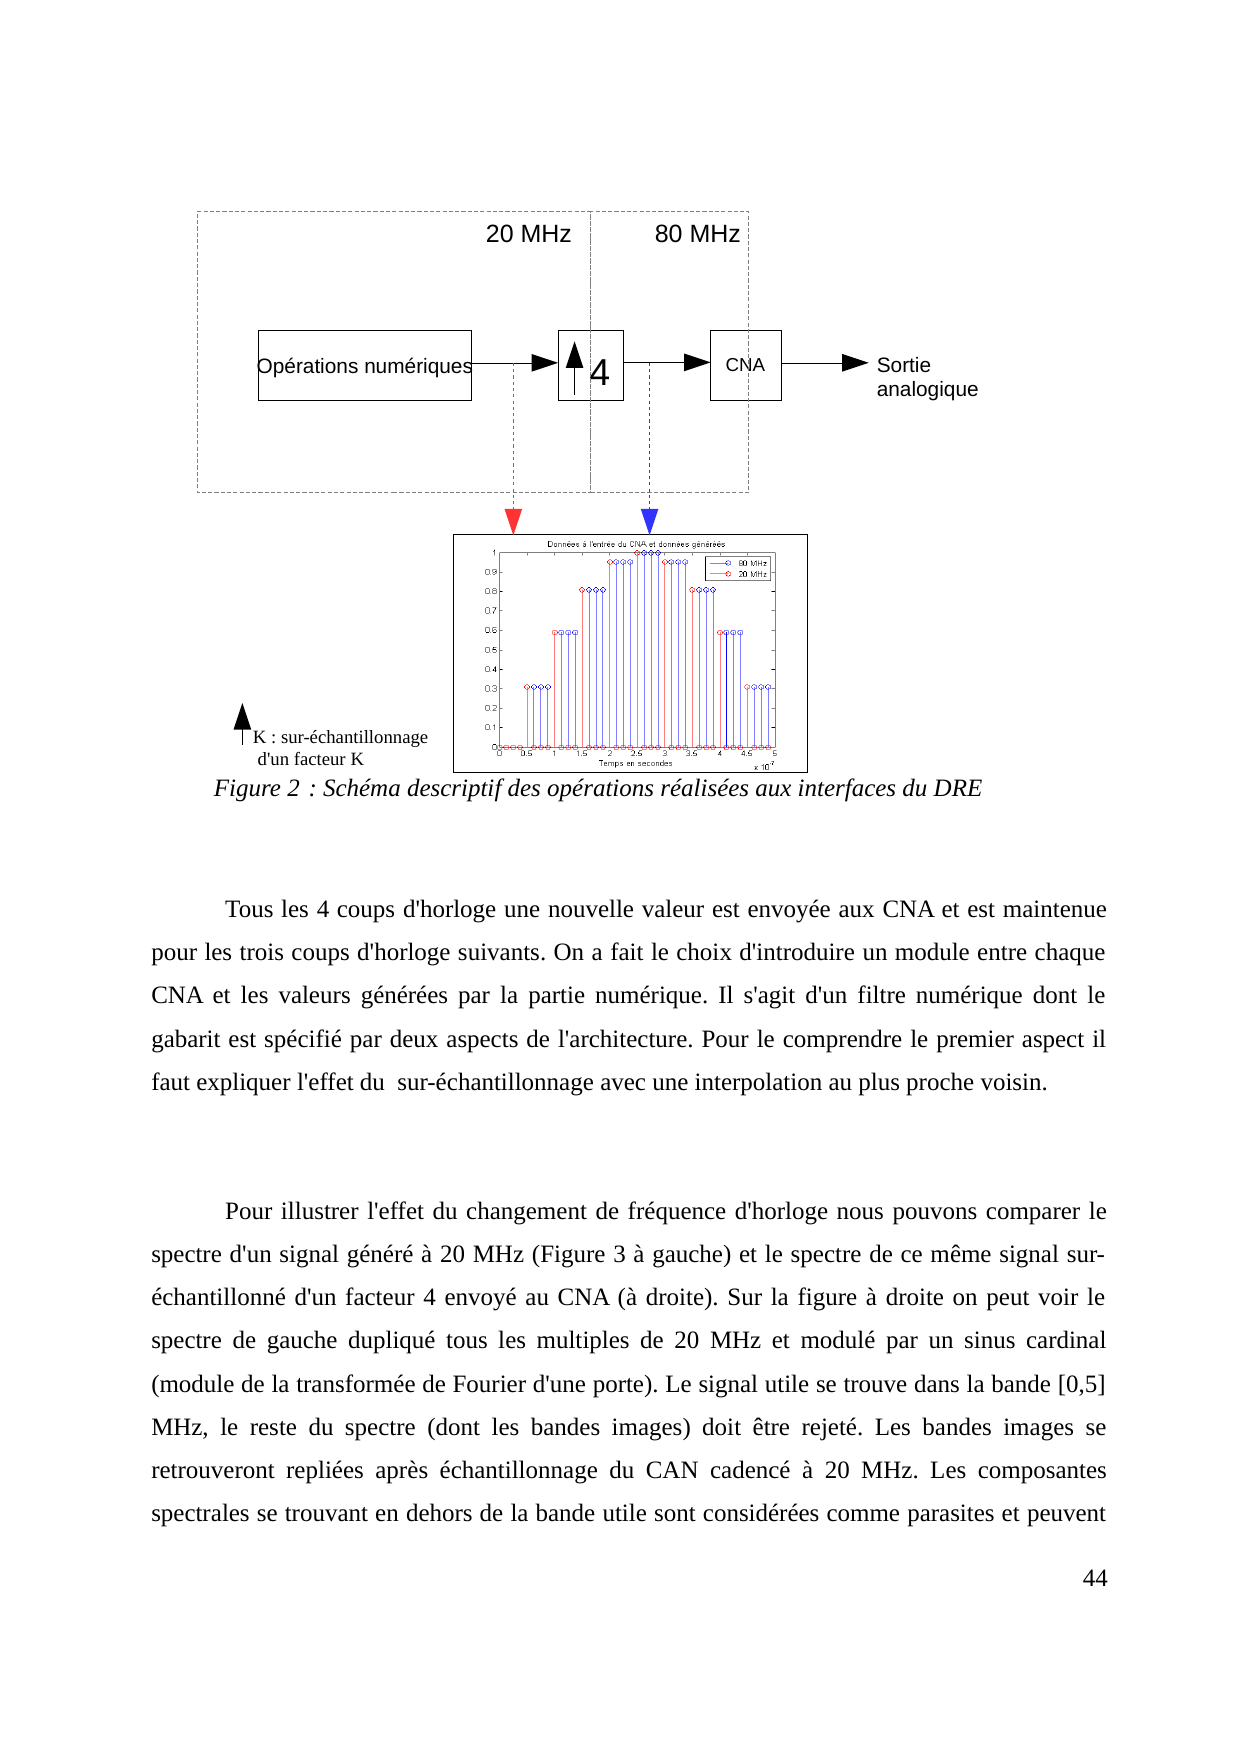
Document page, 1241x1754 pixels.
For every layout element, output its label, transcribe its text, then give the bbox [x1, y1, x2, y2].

text Pour illustrer l'effet du changement de fréquence d'horloge nous pouvons comparer le spectre d'un signal généré à 20 MHz (Figure 3 à gauche) et le spectre de ce même signal sur-échantillonné d'un facteur 4 envoyé au CNA (à droite). Sur la figure à droite on peut voir le spectre de gauche dupliqué tous les multiples de 20 MHz et modulé par un sinus cardinal (module de la transformée de Fourier d'une porte). Le signal utile se trouve dans la bande [0,5] MHz, le reste du spectre (dont les bandes images) doit être rejeté. Les bandes images se retrouveront repliées après échantillonnage du CAN cadencé à 20 MHz. Les composantes spectrales se trouvant en dehors de la bande utile sont considérées comme parasites et peuvent [151, 1196, 1108, 1527]
picture [454, 535, 807, 772]
text Tous les 4 coups d'horloge une nouvelle valeur est envoyée aux CNA et est maintenue pour les trois coups d'horloge suivants. On a fait le choix d'introduire un module entre chaque CNA et les valeurs générées par la partie numérique. Il s'agit d'un filtre numérique dont le gabarit est spécifié par deux aspects de l'architecture. Pour le comprendre le premier aspect il faut expliquer l'effet du sur-échantillonnage avec une interpolation au plus proche voisin. [151, 894, 1108, 1096]
text Figure 2 : Schéma descriptif des opérations réalisées aux interfaces du DRE [214, 224, 1037, 802]
